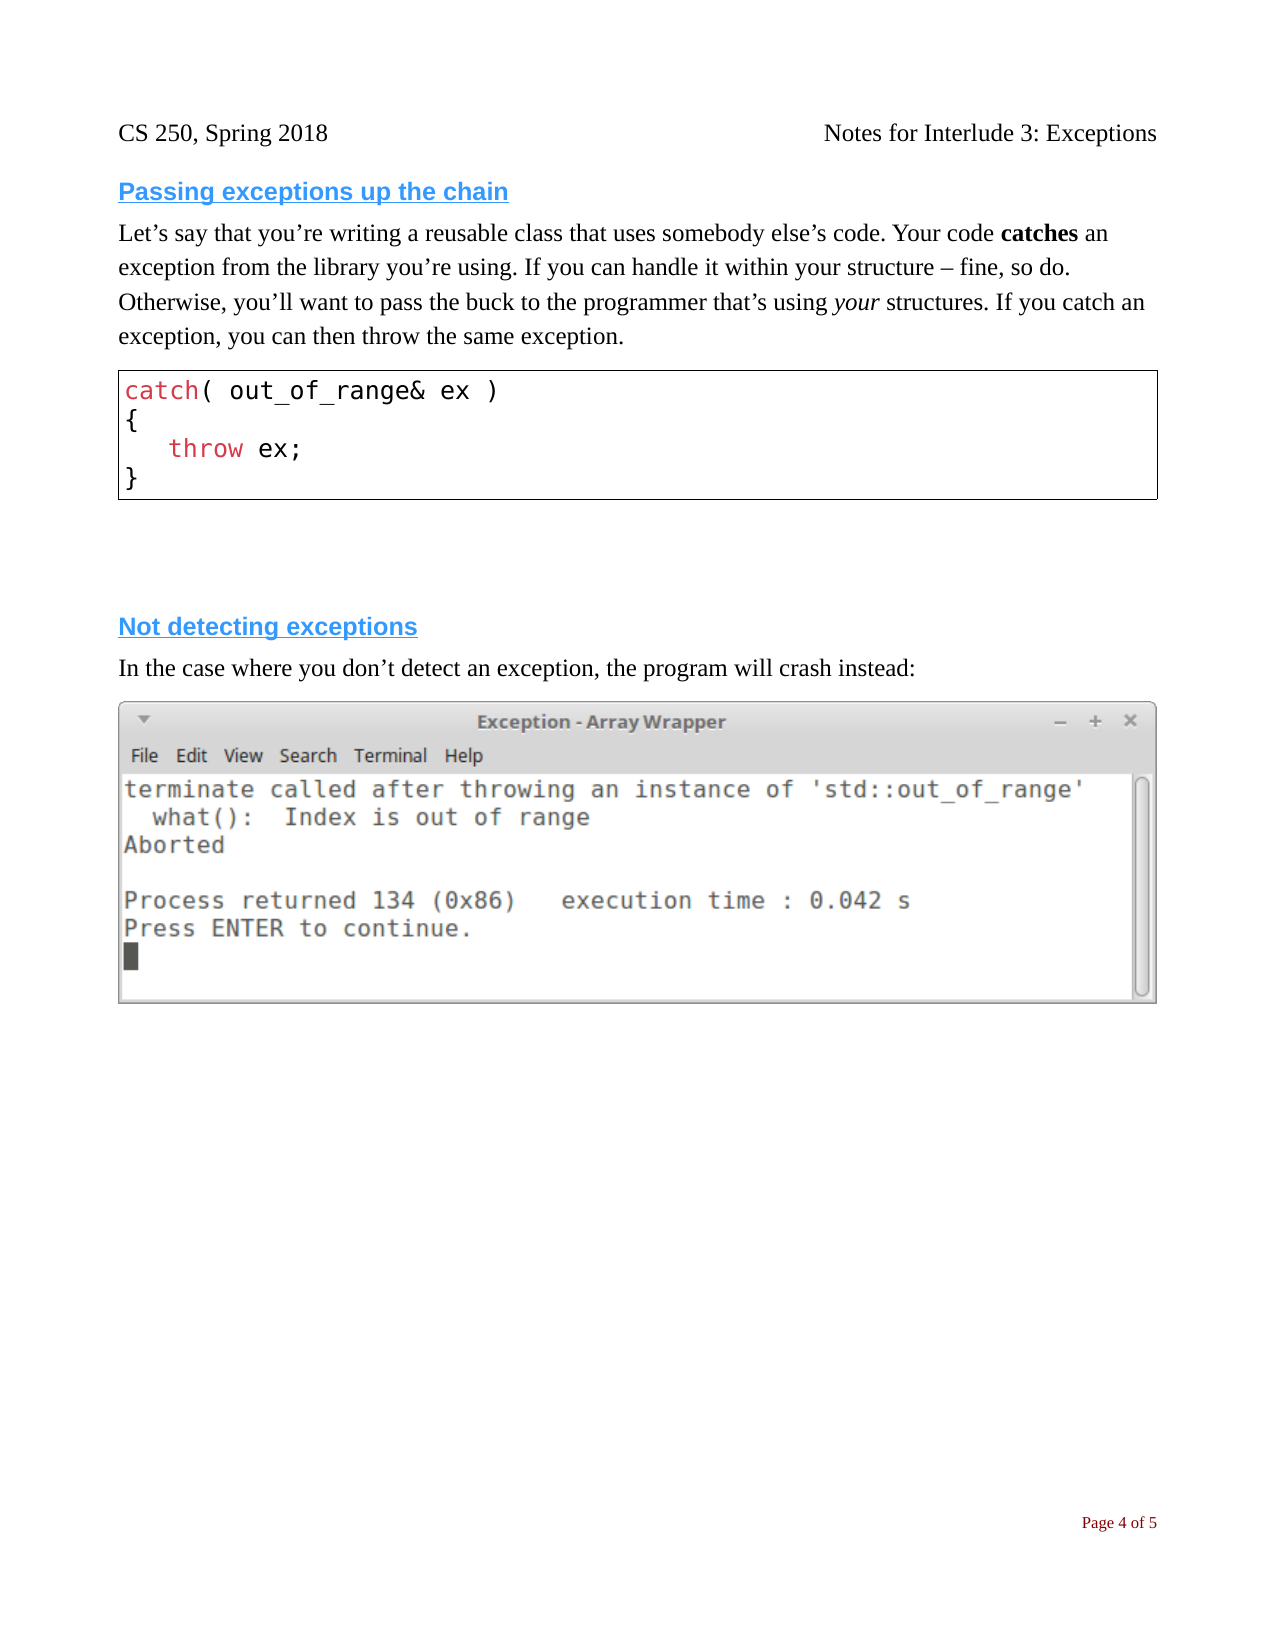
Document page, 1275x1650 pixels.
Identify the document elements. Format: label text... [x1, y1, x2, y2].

subtitle Passing exceptions up the chain [118, 176, 1157, 205]
subtitle Not detecting exceptions [118, 611, 1157, 640]
picture [118, 701, 1157, 1004]
text In the case where you don’t detect an exception, the program will crash instead: [118, 653, 1157, 682]
table_header catch( out_of_range& ex ) { throw ex; } [119, 371, 1157, 498]
text Let’s say that you’re writing a reusable class that uses somebody else’s code. Your code catches an exception from the library you’re using. If you can handle it within your structure – fine, so do. Otherwise, you’ll want to pass the buck to the programmer that’s using your structures. If you catch an exception, you can then throw the same exception. [118, 218, 1157, 350]
